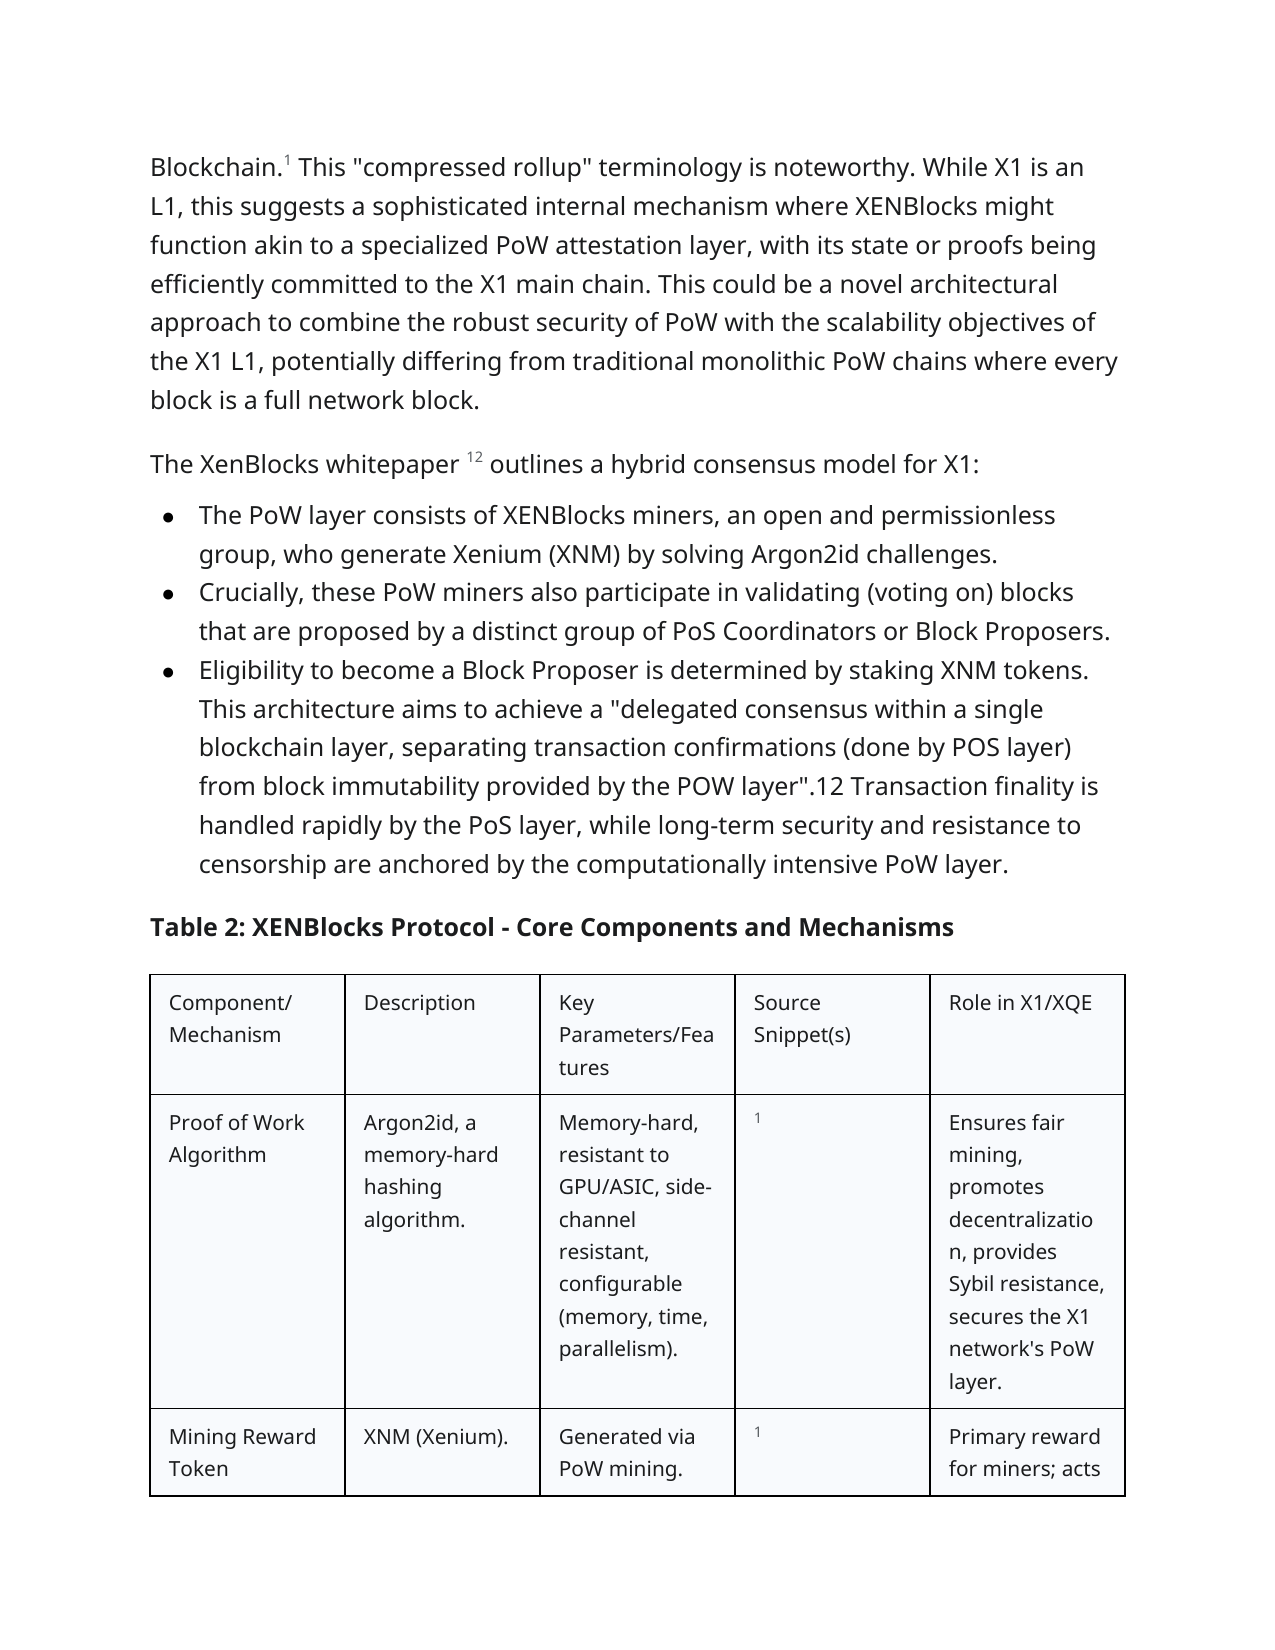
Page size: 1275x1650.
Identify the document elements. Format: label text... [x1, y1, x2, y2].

list Eligibility to become a Block Proposer is determined by staking XNM tokens. This architecture aims to achieve a "delegated consensus within a single blockchain layer, separating transaction confirmations (done by POS layer) from block immutability provided by the POW layer".12 Transaction finality is handled rapidly by the PoS layer, while long-term security and resistance to censorship are anchored by the computationally intensive PoW layer. [161, 652, 1125, 880]
table_header Key Parameters/Features [541, 975, 734, 1093]
table_cell 1 [736, 1409, 929, 1495]
text The XenBlocks whitepaper 12 outlines a hybrid consensus model for X1: [150, 446, 1125, 480]
table_cell XNM (Xenium). [346, 1409, 539, 1495]
text Blockchain.1 This "compressed rollup" terminology is noteworthy. While X1 is an L1, this suggests a sophisticated internal mechanism where XENBlocks might function akin to a specialized PoW attestation layer, with its state or proofs being efficiently committed to the X1 main chain. This could be a novel architectural approach to combine the robust security of PoW with the scalability objectives of the X1 L1, potentially differing from traditional monolithic PoW chains where every block is a full network block. [150, 150, 1125, 417]
table_header Component/Mechanism [151, 975, 344, 1093]
table_header Role in X1/XQE [931, 975, 1124, 1093]
table_cell Argon2id, a memory-hard hashing algorithm. [346, 1095, 539, 1408]
table_header Description [346, 975, 539, 1093]
table_cell Ensures fair mining, promotes decentralization, provides Sybil resistance, secures the X1 network's PoW layer. [931, 1095, 1124, 1408]
list Crucially, these PoW miners also participate in validating (voting on) blocks that are proposed by a distinct group of PoS Coordinators or Block Proposers. [161, 575, 1125, 648]
table_cell Memory-hard, resistant to GPU/ASIC, side-channel resistant, configurable (memory, time, parallelism). [541, 1095, 734, 1408]
table_cell Proof of Work Algorithm [151, 1095, 344, 1408]
table_header Source Snippet(s) [736, 975, 929, 1093]
text Table 2: XENBlocks Protocol - Core Components and Mechanisms [150, 910, 1125, 944]
table_cell Generated via PoW mining. [541, 1409, 734, 1495]
table_cell 1 [736, 1095, 929, 1408]
table_cell Primary reward for miners; acts [931, 1409, 1124, 1495]
table_cell Mining Reward Token [151, 1409, 344, 1495]
list The PoW layer consists of XENBlocks miners, an open and permissionless group, who generate Xenium (XNM) by solving Argon2id challenges. [161, 497, 1125, 570]
